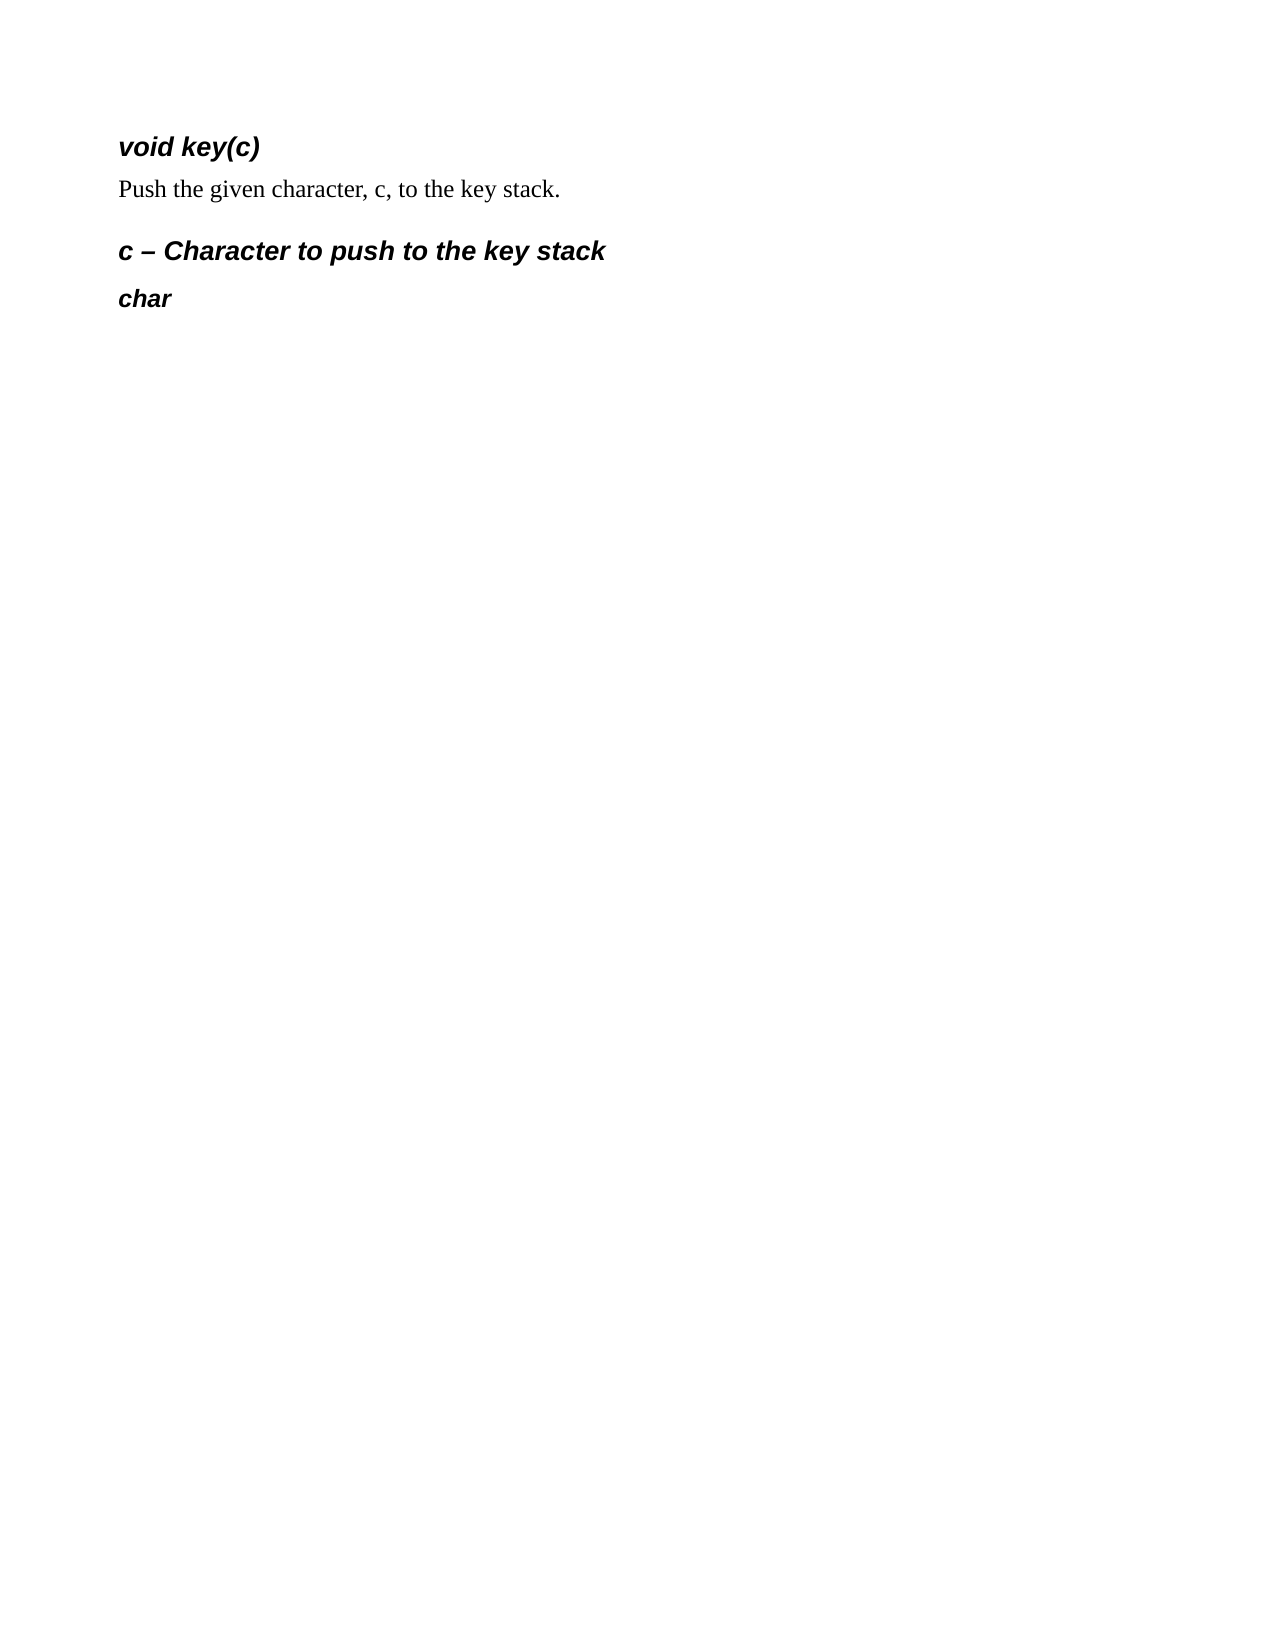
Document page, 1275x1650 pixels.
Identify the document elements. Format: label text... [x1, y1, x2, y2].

subtitle c – Character to push to the key stack [118, 234, 1157, 266]
subtitle void key(c) [118, 131, 1157, 162]
subtitle char [118, 284, 1157, 313]
text Push the given character, c, to the key stack. [118, 174, 1157, 203]
